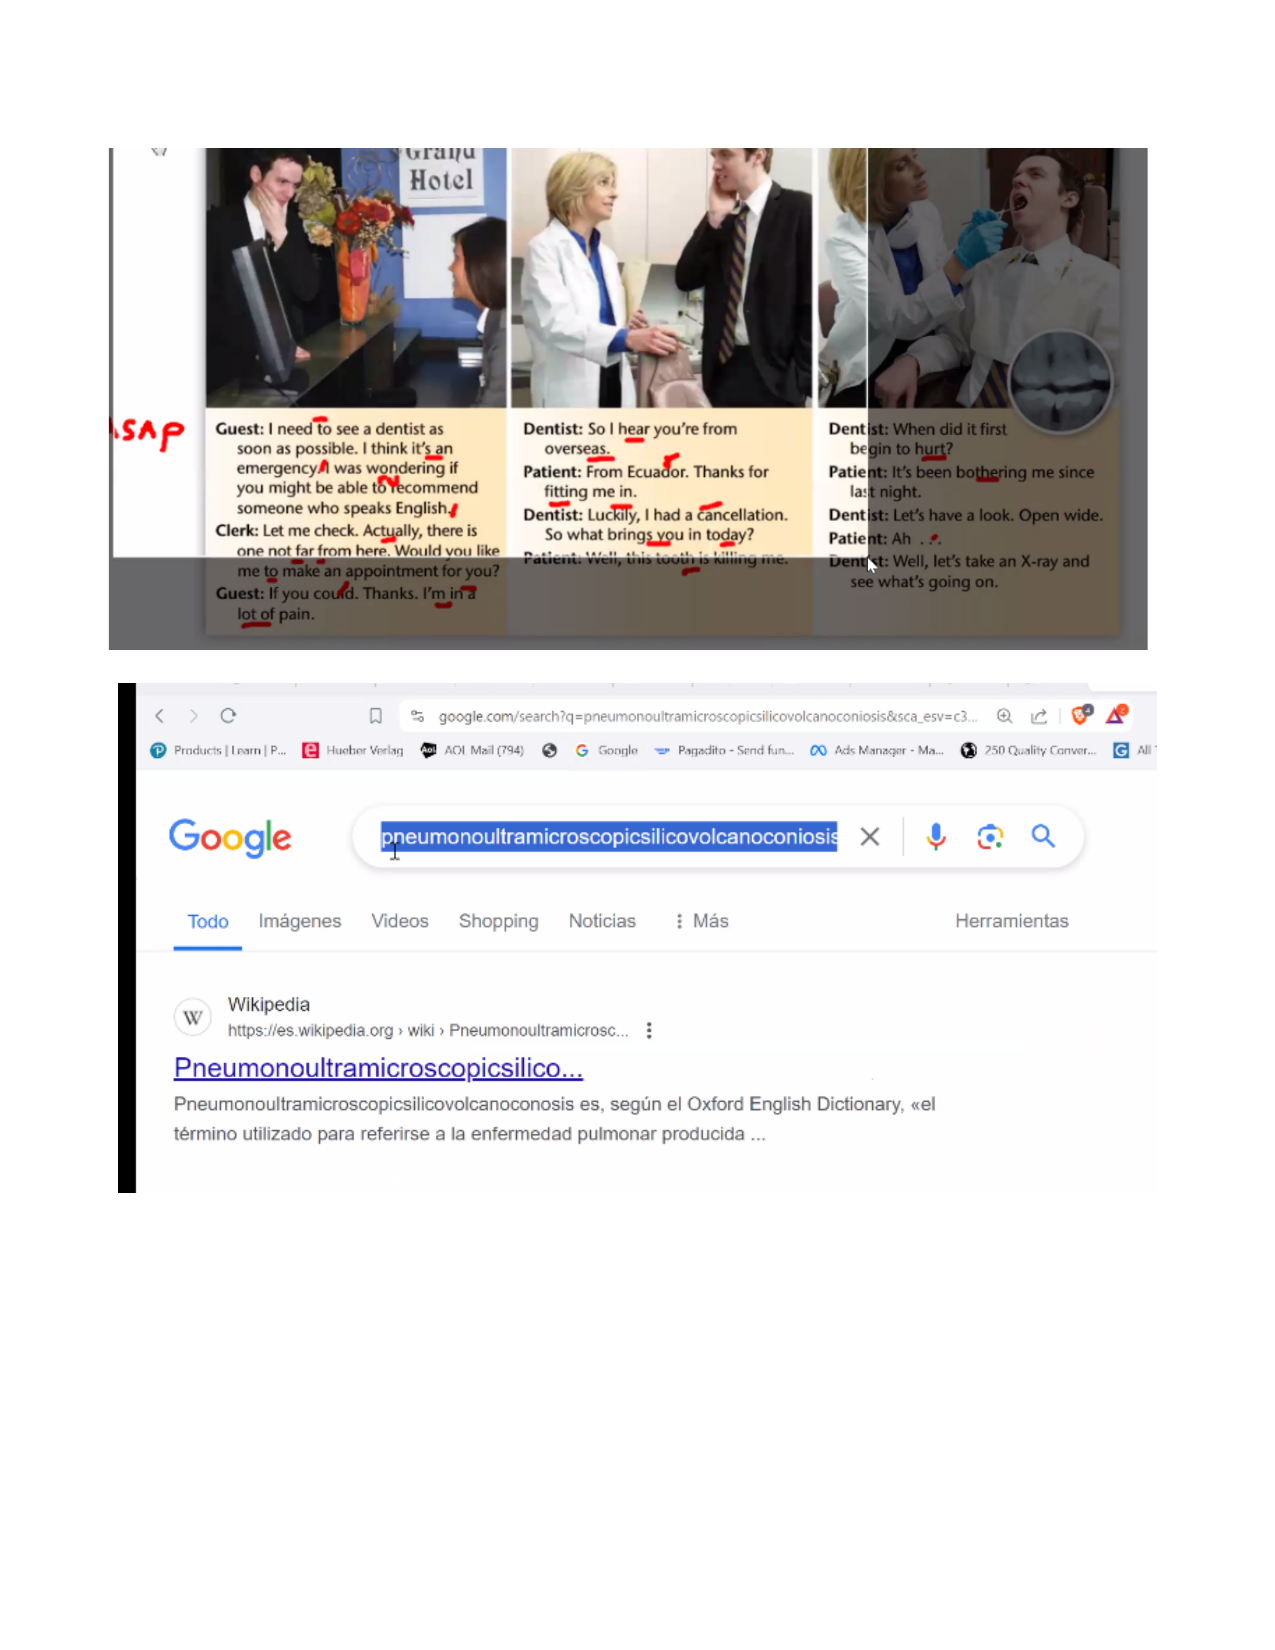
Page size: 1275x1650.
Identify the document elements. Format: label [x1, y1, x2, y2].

picture [118, 683, 1157, 1193]
picture [108, 148, 1148, 650]
